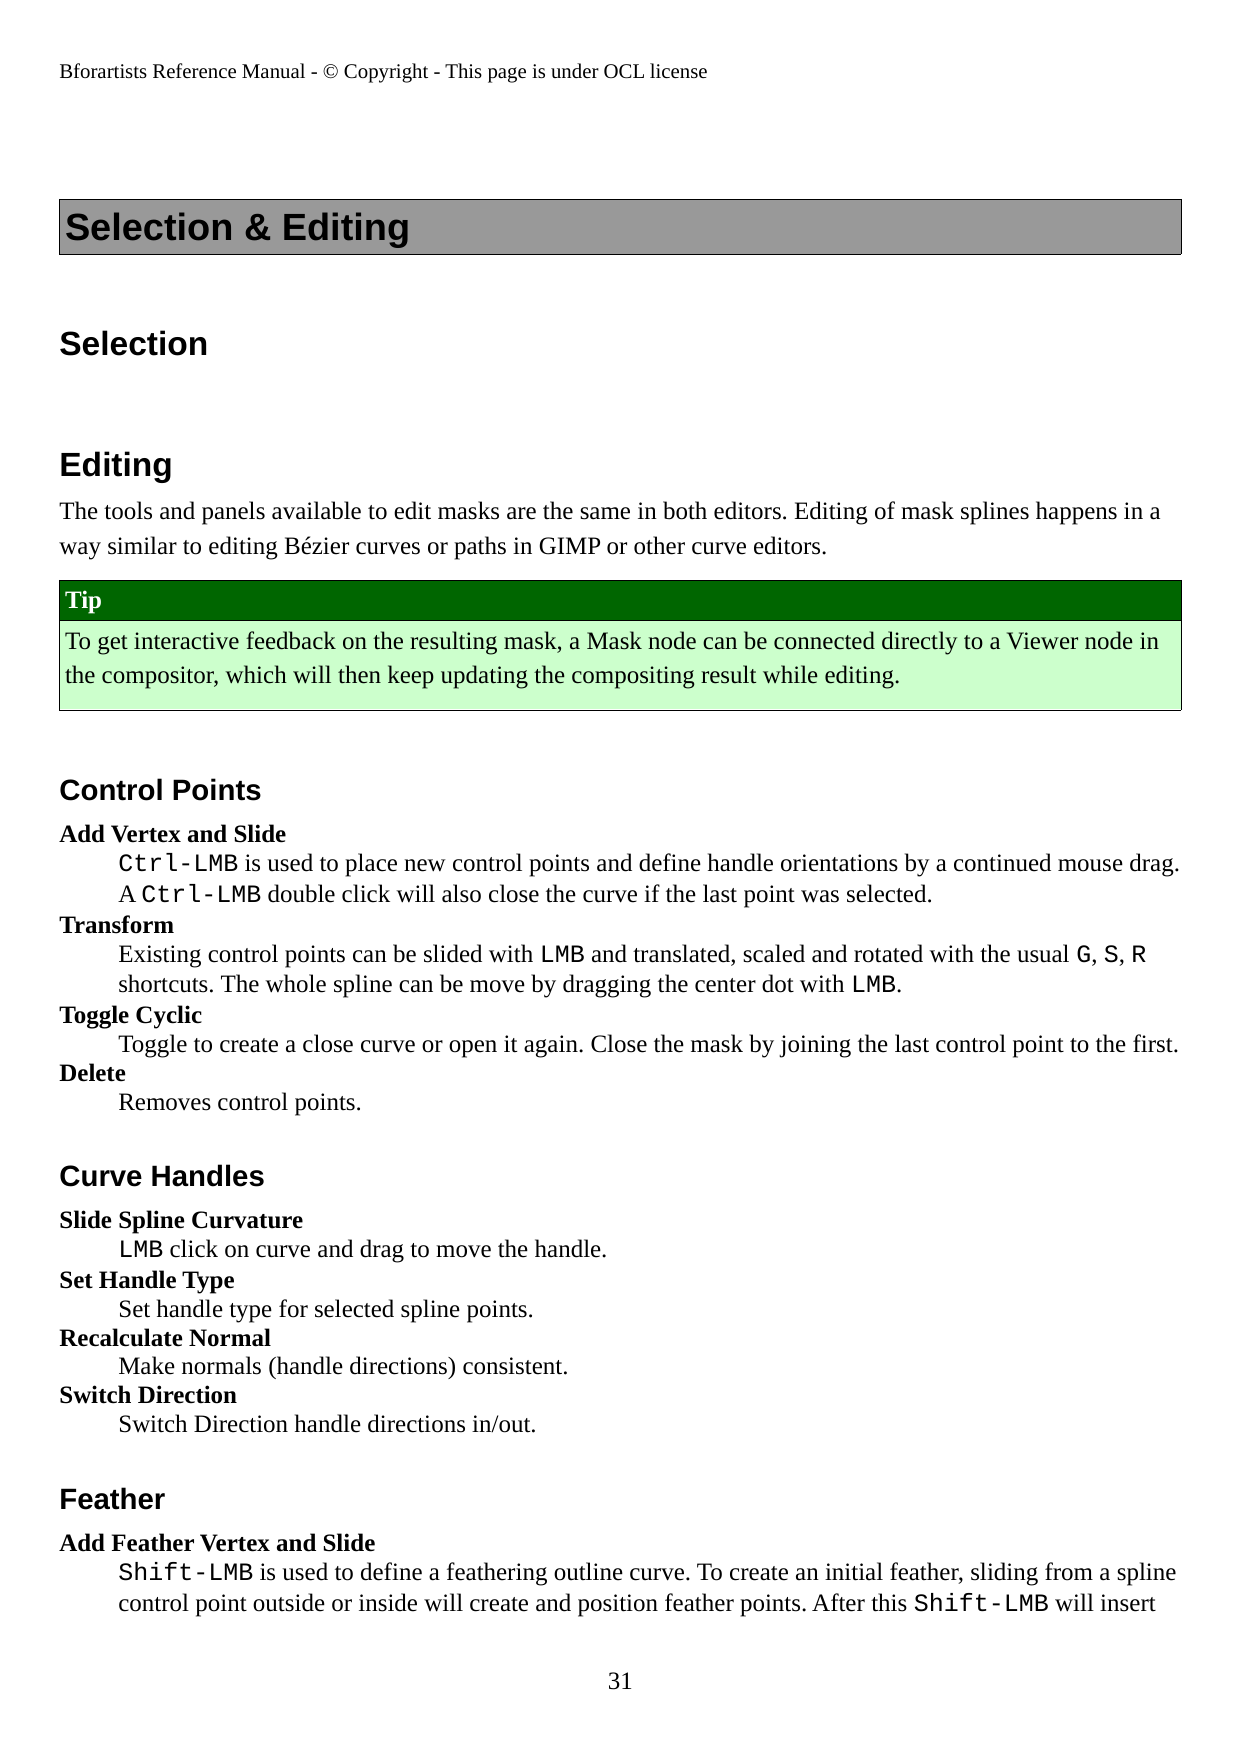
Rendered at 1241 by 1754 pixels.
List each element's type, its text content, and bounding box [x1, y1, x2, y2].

subtitle Control Points [59, 773, 1181, 807]
list Set handle type for selected spline points. [118, 1294, 1181, 1323]
subtitle Add Vertex and Slide [59, 819, 1181, 848]
subtitle Add Feather Vertex and Slide [59, 1528, 1181, 1557]
text The tools and panels available to edit masks are the same in both editors. Editing of mask splines happens in a way similar to editing Bézier curves or paths in GIMP or other curve editors. [59, 496, 1181, 559]
subtitle Slide Spline Curvature [59, 1206, 1181, 1234]
subtitle Transform [59, 910, 1181, 939]
list Make normals (handle directions) consistent. [118, 1351, 1181, 1380]
list Ctrl-LMB is used to place new control points and define handle orientations by a continued mouse drag. A Ctrl-LMB double click will also close the curve if the last point was selected. [118, 848, 1181, 910]
subtitle Set Handle Type [59, 1265, 1181, 1294]
subtitle Delete [59, 1058, 1181, 1087]
list Removes control points. [118, 1087, 1181, 1115]
list Shift-LMB is used to define a feathering outline curve. To create an initial feather, sliding from a spline control point outside or inside will create and position feather points. After this Shift-LMB will insert [118, 1557, 1181, 1618]
subtitle Toggle Cyclic [59, 1000, 1181, 1029]
subtitle Curve Handles [59, 1159, 1181, 1193]
subtitle Switch Direction [59, 1380, 1181, 1409]
subtitle Recalculate Normal [59, 1323, 1181, 1351]
list Existing control points can be slided with LMB and translated, scaled and rotated with the usual G, S, R shortcuts. The whole spline can be move by dragging the center dot with LMB. [118, 939, 1181, 1000]
subtitle Editing [59, 445, 1181, 484]
list Switch Direction handle directions in/out. [118, 1409, 1181, 1438]
subtitle Feather [59, 1482, 1181, 1516]
table_header Tip [60, 581, 1181, 620]
table_cell To get interactive feedback on the resulting mask, a Mask node can be connected directly to a Viewer node in the compositor, which will then keep updating the compositing result while editing. [60, 621, 1181, 709]
subtitle Selection [59, 324, 1181, 363]
table_header Selection & Editing [60, 200, 1181, 254]
list LMB click on curve and drag to move the handle. [118, 1234, 1181, 1265]
list Toggle to create a close curve or open it again. Close the mask by joining the last control point to the first. [118, 1029, 1181, 1058]
